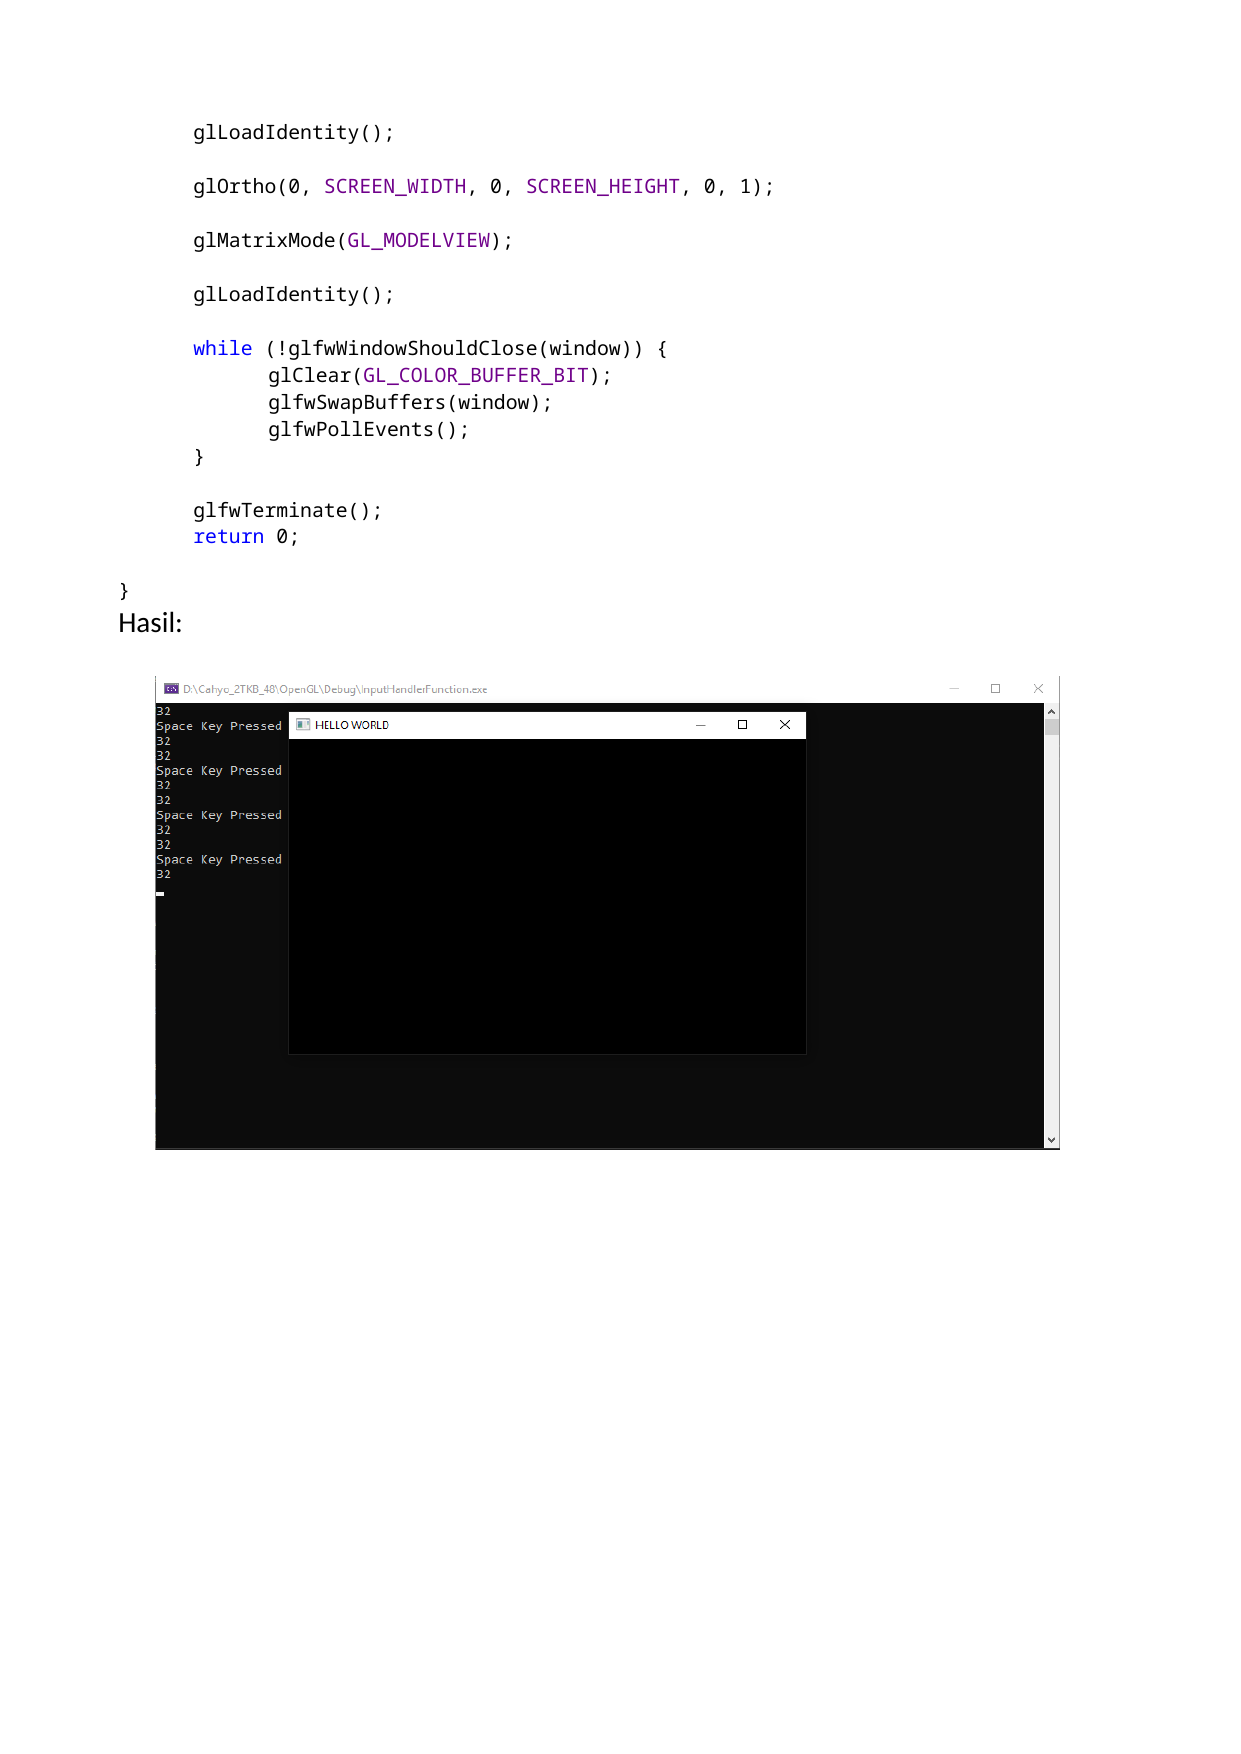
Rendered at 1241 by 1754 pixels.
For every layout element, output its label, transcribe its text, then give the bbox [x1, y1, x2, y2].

text glfwSwapBuffers(window); [118, 388, 1122, 415]
text glClear(GL_COLOR_BUFFER_BIT); [118, 361, 1122, 388]
text while (!glfwWindowShouldClose(window)) { [118, 334, 1122, 361]
text glOrtho(0, SCREEN_WIDTH, 0, SCREEN_HEIGHT, 0, 1); [118, 172, 1122, 199]
picture [155, 676, 1060, 1150]
text glLoadIdentity(); [118, 280, 1122, 307]
text } [118, 442, 1122, 469]
text glMatrixMode(GL_MODELVIEW); [118, 226, 1122, 253]
text return 0; [118, 523, 1122, 550]
text glfwTerminate(); [118, 496, 1122, 523]
text Hasil: [118, 604, 1122, 639]
text glLoadIdentity(); [118, 118, 1122, 145]
text } [118, 577, 1122, 604]
text glfwPollEvents(); [118, 415, 1122, 442]
